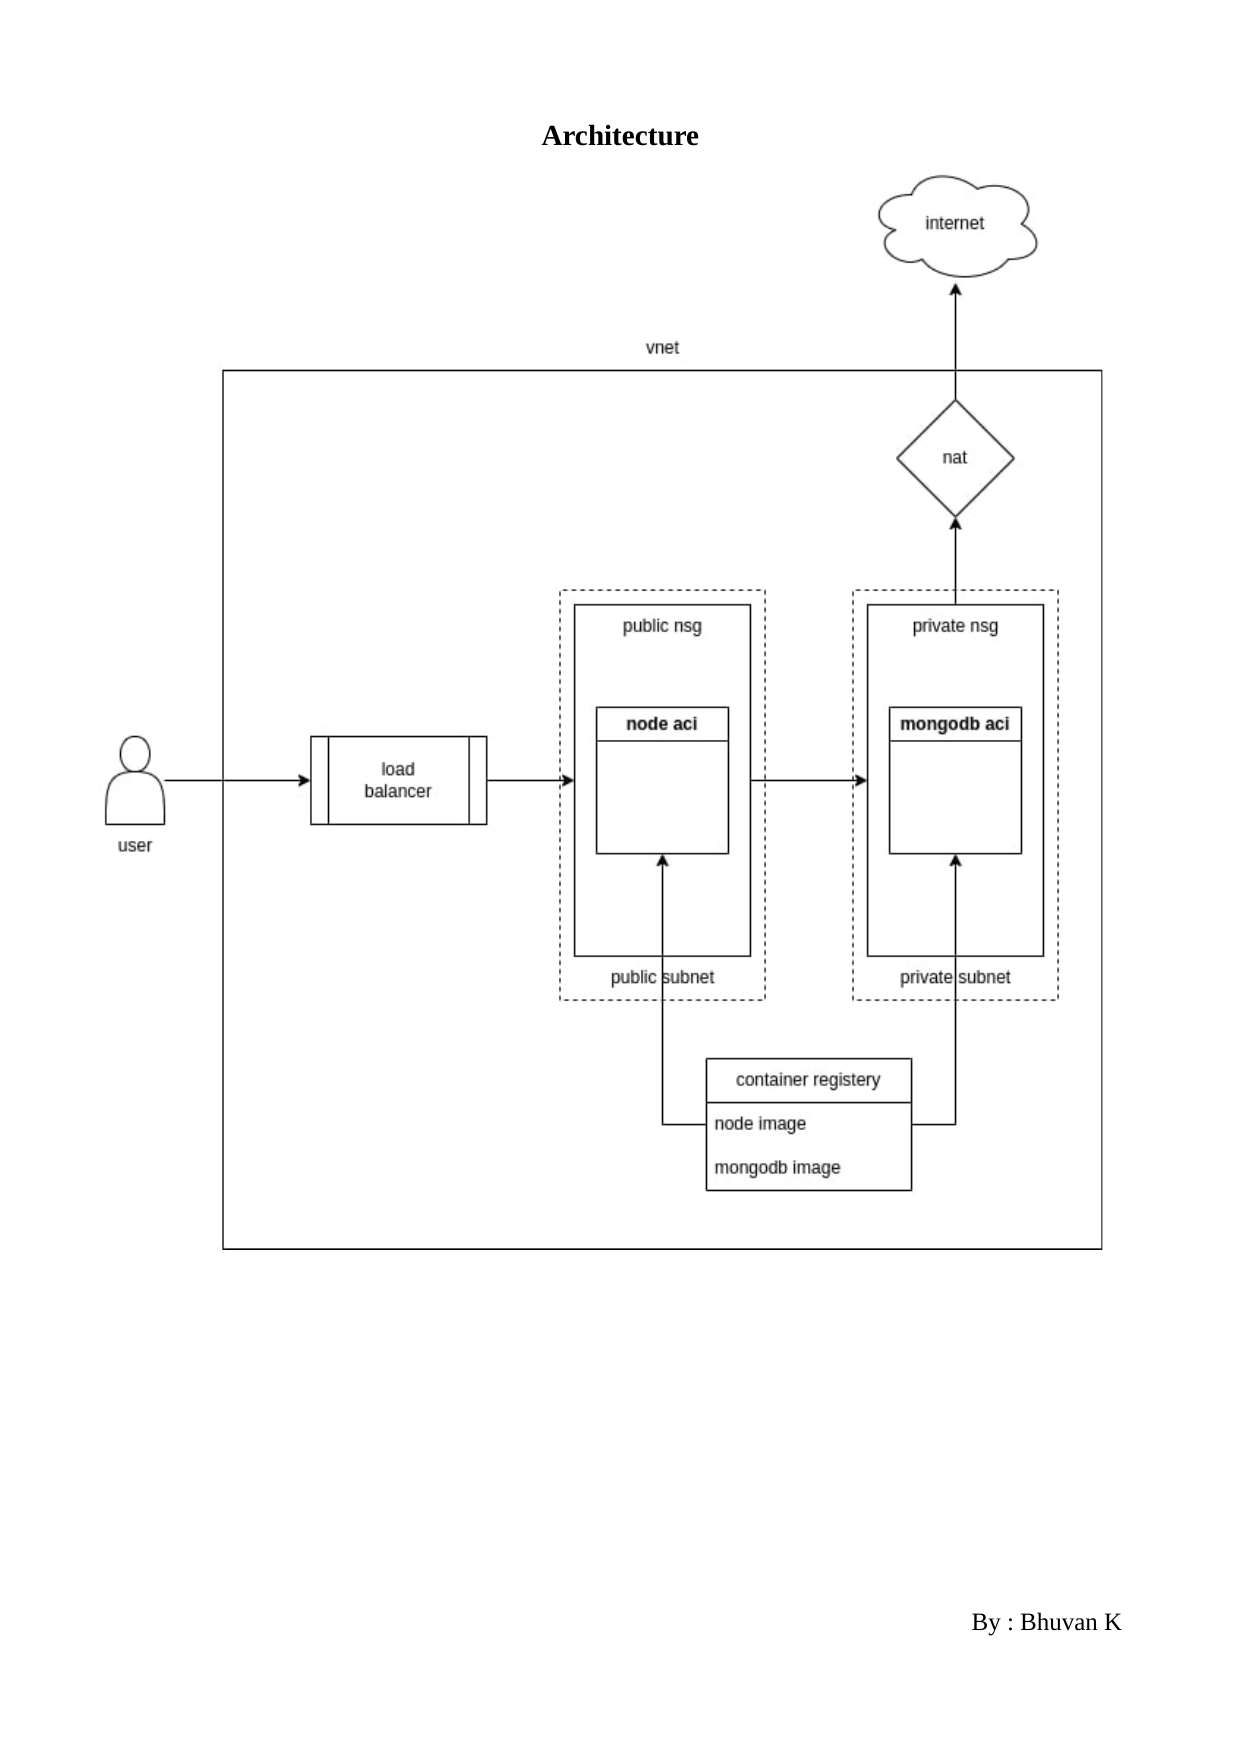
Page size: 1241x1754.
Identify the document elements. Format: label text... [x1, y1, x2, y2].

text Architecture [118, 118, 1122, 152]
picture [98, 165, 1103, 1250]
